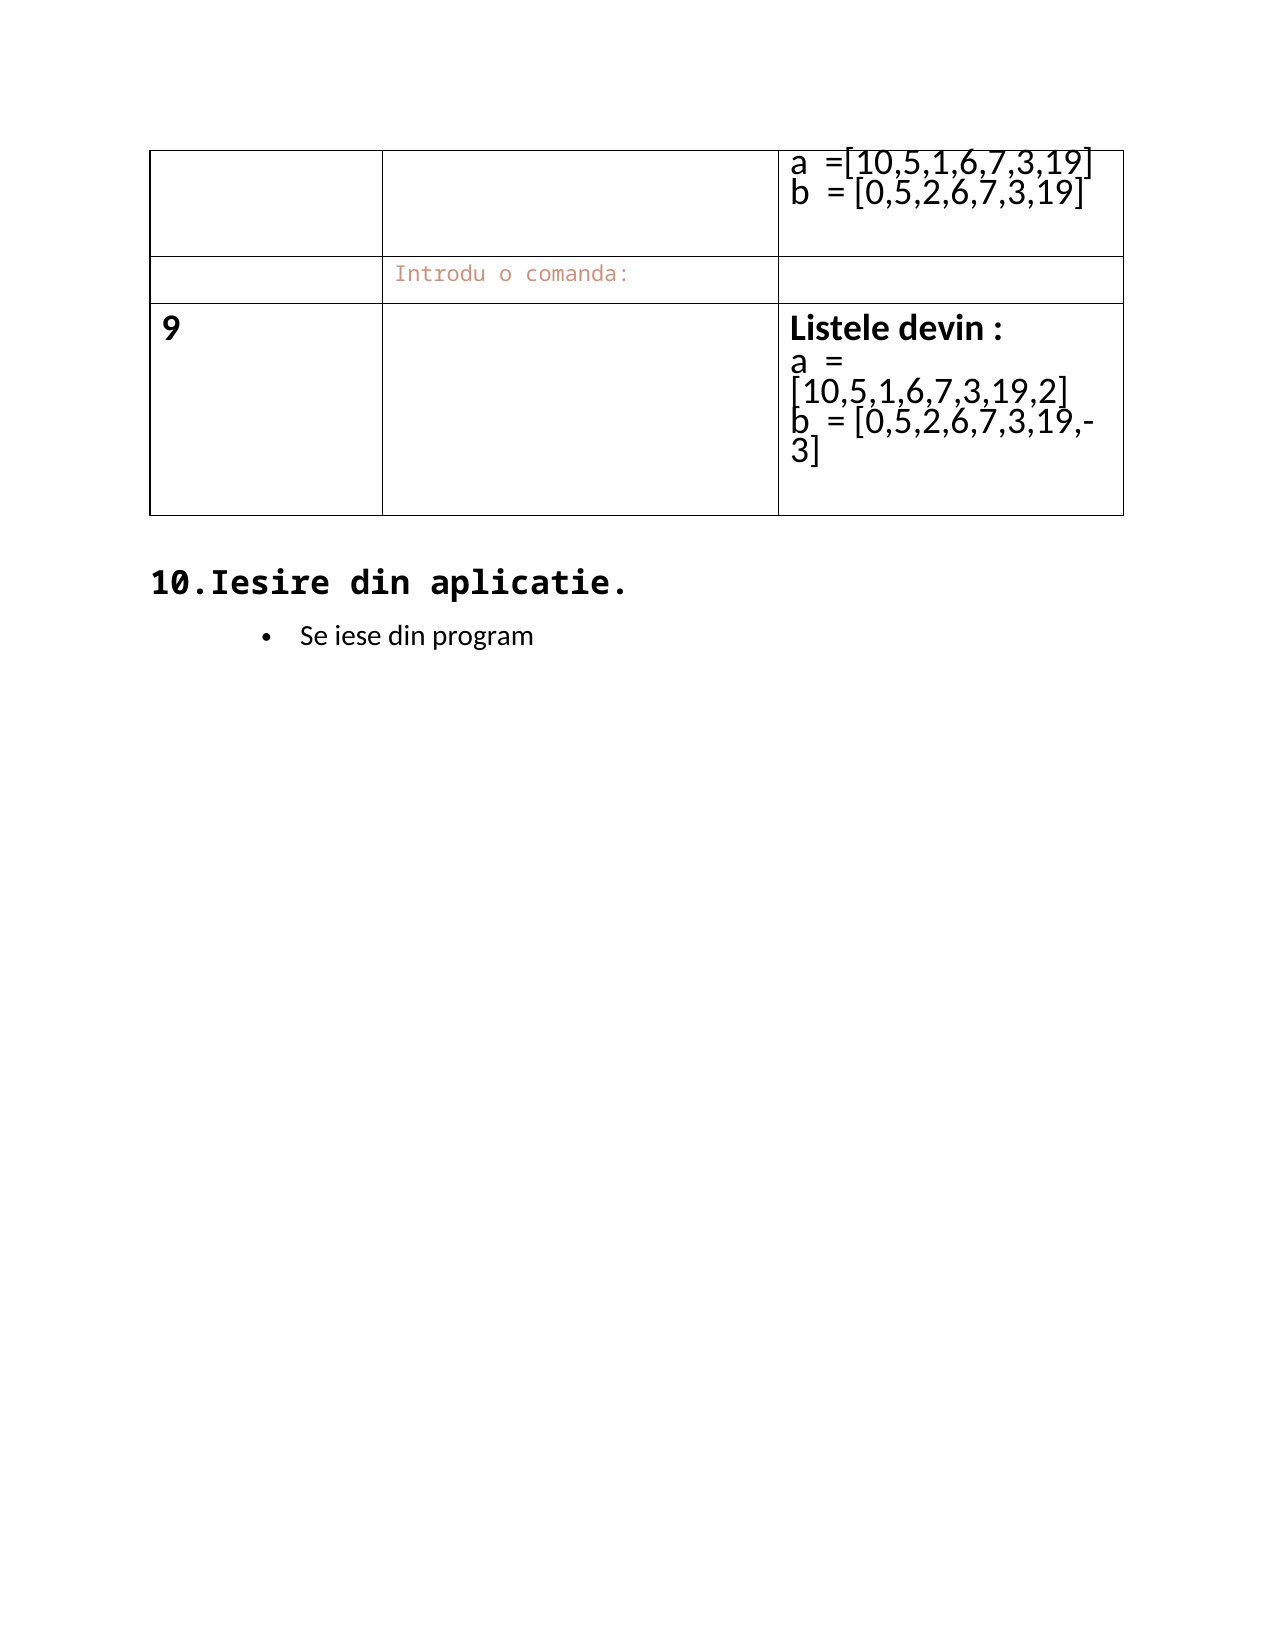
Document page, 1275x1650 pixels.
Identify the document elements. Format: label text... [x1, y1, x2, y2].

table_cell Introdu o comanda: [383, 257, 778, 303]
table_cell a =[10,5,1,6,7,3,19] b = [0,5,2,6,7,3,19] [779, 151, 1123, 256]
table_cell Listele devin : a = [10,5,1,6,7,3,19,2] b = [0,5,2,6,7,3,19,-3] [779, 304, 1123, 514]
table_cell 9 [151, 304, 382, 514]
table_cell [779, 257, 1123, 303]
table_cell [383, 151, 778, 256]
list Se iese din program [262, 617, 1125, 652]
table_cell [383, 304, 778, 514]
table_cell [151, 151, 382, 256]
text 10.Iesire din aplicatie. [150, 570, 1125, 600]
table_cell [151, 257, 382, 303]
